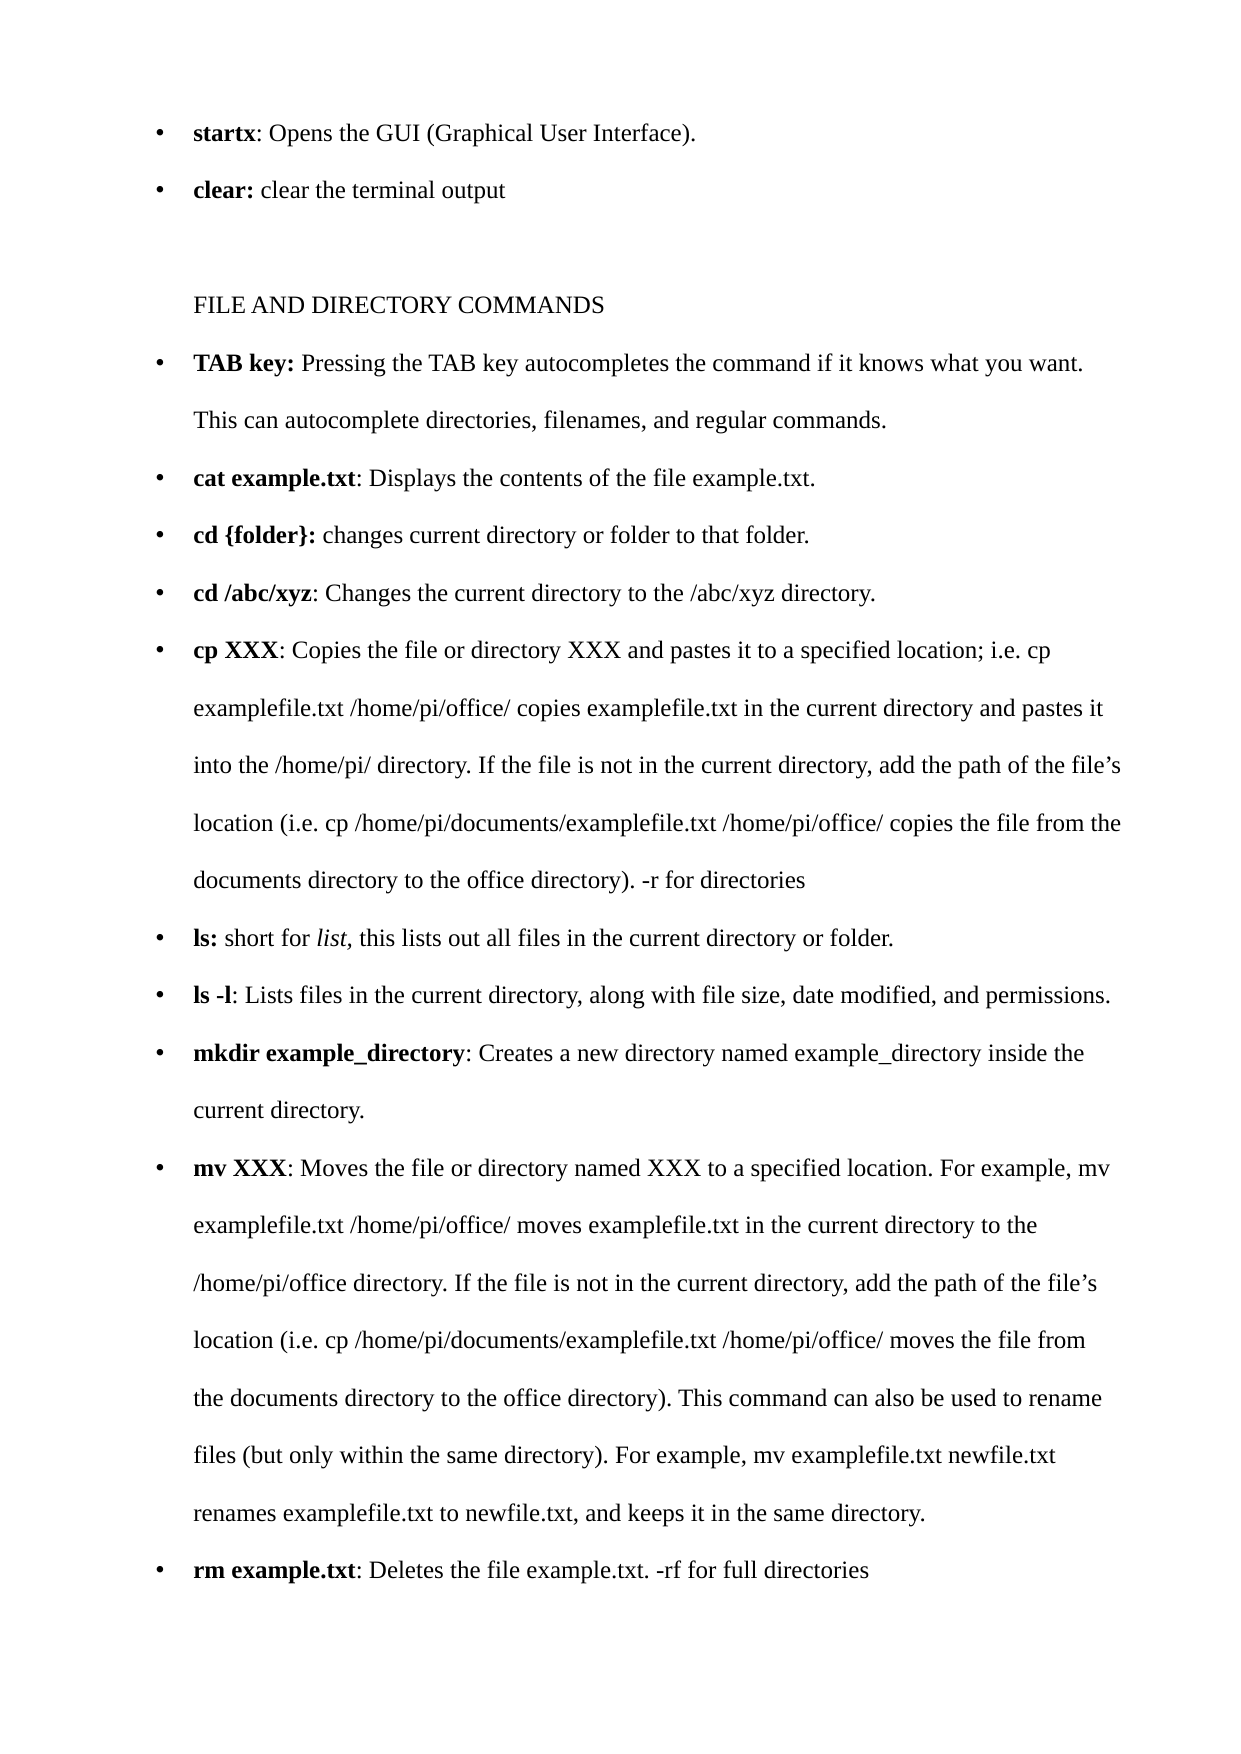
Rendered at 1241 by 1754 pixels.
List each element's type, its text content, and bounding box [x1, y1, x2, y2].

list ls: short for list, this lists out all files in the current directory or folder. [156, 923, 1122, 952]
list mv XXX: Moves the file or directory named XXX to a specified location. For example, mv examplefile.txt /home/pi/office/ moves examplefile.txt in the current directory to the /home/pi/office directory. If the file is not in the current directory, add the path of the file’s location (i.e. cp /home/pi/documents/examplefile.txt /home/pi/office/ moves the file from the documents directory to the office directory). This command can also be used to rename files (but only within the same directory). For example, mv examplefile.txt newfile.txt renames examplefile.txt to newfile.txt, and keeps it in the same directory. [156, 1153, 1122, 1527]
list rm example.txt: Deletes the file example.txt. -rf for full directories [156, 1556, 1122, 1584]
list cp XXX: Copies the file or directory XXX and pastes it to a specified location; i.e. cp examplefile.txt /home/pi/office/ copies examplefile.txt in the current directory and pastes it into the /home/pi/ directory. If the file is not in the current directory, add the path of the file’s location (i.e. cp /home/pi/documents/examplefile.txt /home/pi/office/ copies the file from the documents directory to the office directory). -r for directories [156, 636, 1122, 894]
list clear: clear the terminal output [156, 176, 1122, 204]
list FILE AND DIRECTORY COMMANDS [156, 291, 1122, 319]
list TAB key: Pressing the TAB key autocompletes the command if it knows what you want. This can autocomplete directories, filenames, and regular commands. [156, 348, 1122, 434]
list mkdir example_directory: Creates a new directory named example_directory inside the current directory. [156, 1038, 1122, 1124]
list startx: Opens the GUI (Graphical User Interface). [156, 118, 1122, 147]
list cat example.txt: Displays the contents of the file example.txt. [156, 463, 1122, 492]
list cd {folder}: changes current directory or folder to that folder. [156, 521, 1122, 549]
list ls -l: Lists files in the current directory, along with file size, date modified, and permissions. [156, 981, 1122, 1009]
list cd /abc/xyz: Changes the current directory to the /abc/xyz directory. [156, 578, 1122, 607]
